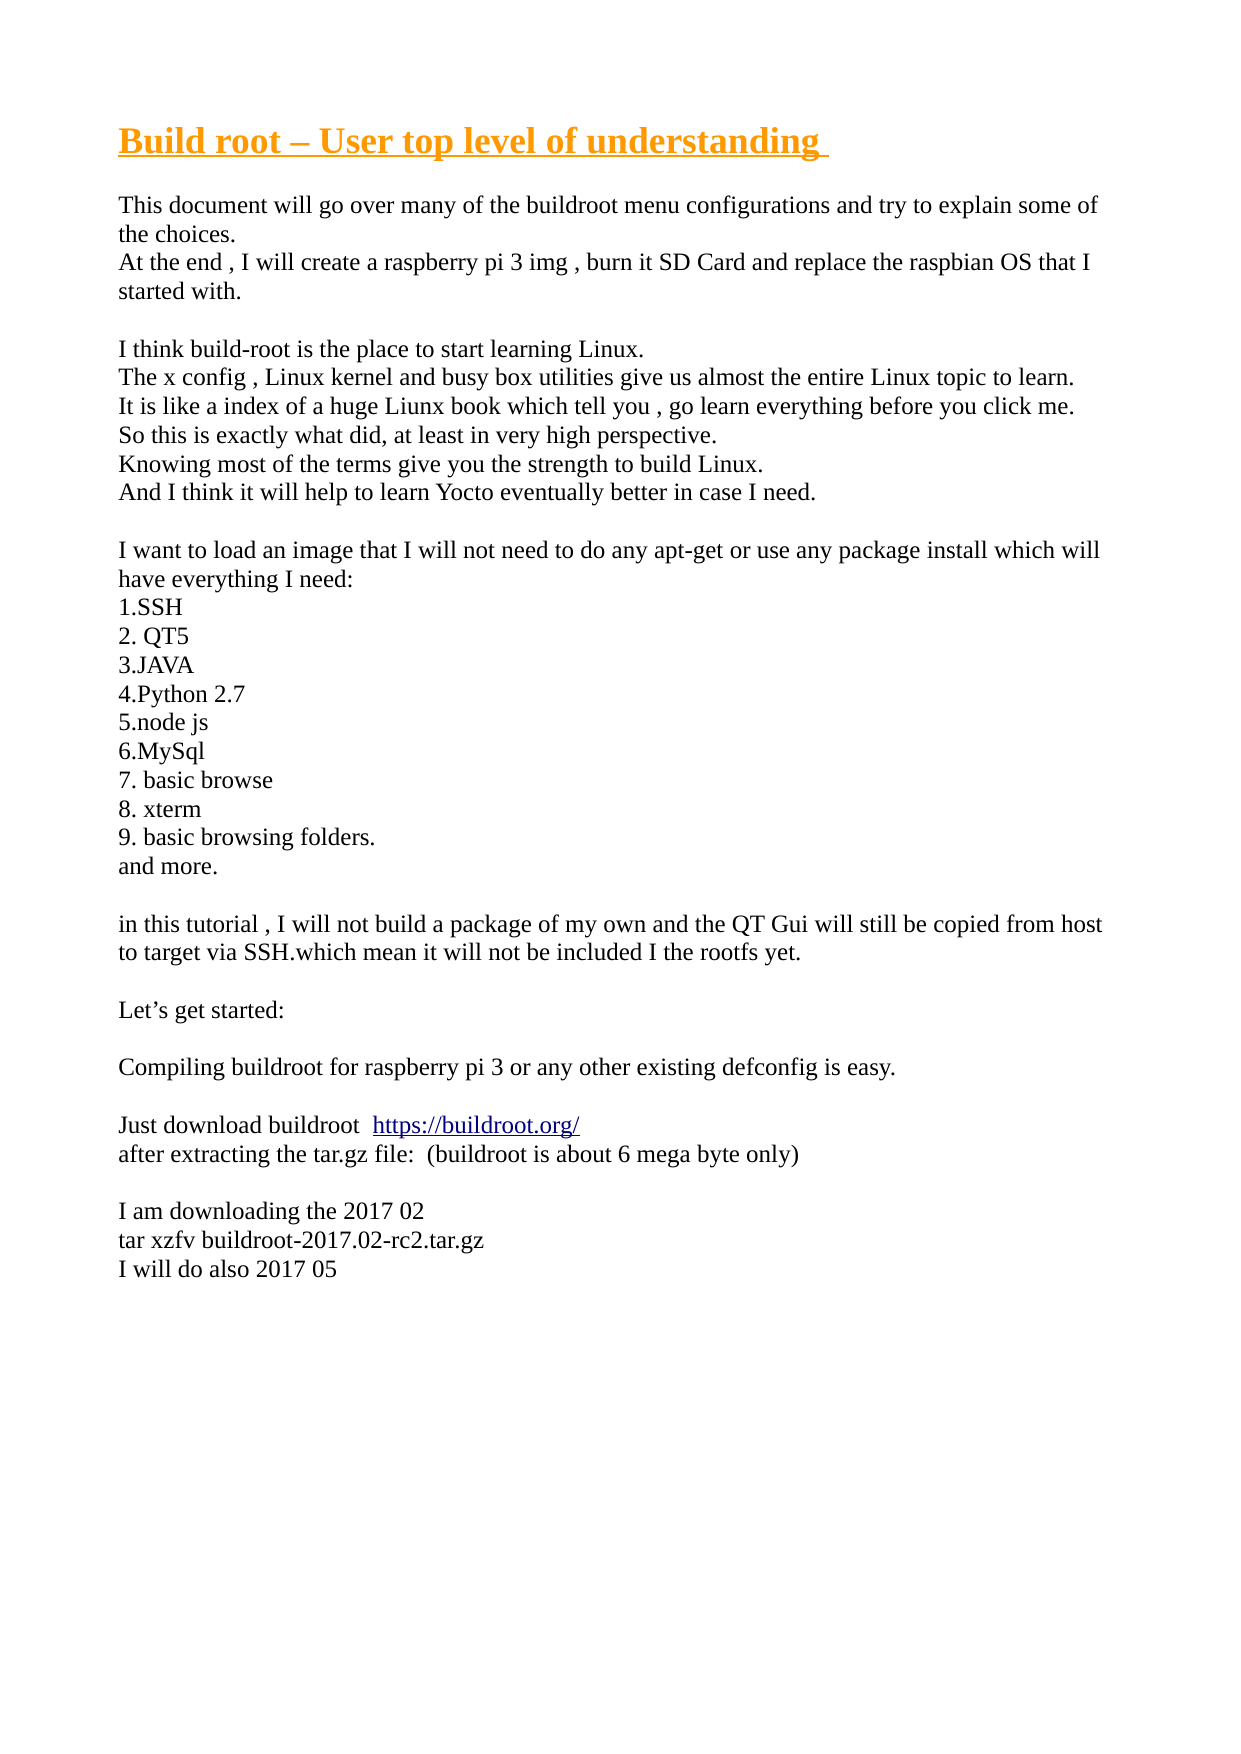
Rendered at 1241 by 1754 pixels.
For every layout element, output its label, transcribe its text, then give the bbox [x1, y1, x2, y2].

text 1.SSH [118, 592, 1122, 621]
text I am downloading the 2017 02 [118, 1196, 1122, 1225]
text Build root – User top level of understanding [118, 118, 1122, 161]
text This document will go over many of the buildroot menu configurations and try to explain some of the choices. [118, 190, 1122, 247]
text tar xzfv buildroot-2017.02-rc2.tar.gz [118, 1225, 1122, 1254]
text It is like a index of a huge Liunx book which tell you , go learn everything before you click me. [118, 391, 1122, 420]
text Compiling buildroot for raspberry pi 3 or any other existing defconfig is easy. [118, 1052, 1122, 1081]
text in this tutorial , I will not build a package of my own and the QT Gui will still be copied from host to target via SSH.which mean it will not be included I the rootfs yet. [118, 909, 1122, 966]
text Just download buildroot https://buildroot.org/ [118, 1110, 1122, 1139]
text The x config , Linux kernel and busy box utilities give us almost the entire Linux topic to learn. [118, 362, 1122, 391]
text 4.Python 2.7 [118, 679, 1122, 707]
text after extracting the tar.gz file: (buildroot is about 6 mega byte only) [118, 1139, 1122, 1167]
text 8. xterm [118, 794, 1122, 822]
text I will do also 2017 05 [118, 1254, 1122, 1282]
text I want to load an image that I will not need to do any apt-get or use any package install which will have everything I need: [118, 535, 1122, 592]
text 7. basic browse [118, 765, 1122, 794]
text And I think it will help to learn Yocto eventually better in case I need. [118, 477, 1122, 506]
text and more. [118, 851, 1122, 880]
text Let’s get started: [118, 995, 1122, 1024]
text 2. QT5 [118, 621, 1122, 650]
text So this is exactly what did, at least in very high perspective. [118, 420, 1122, 449]
text Knowing most of the terms give you the strength to build Linux. [118, 449, 1122, 477]
text 5.node js [118, 707, 1122, 736]
text At the end , I will create a raspberry pi 3 img , burn it SD Card and replace the raspbian OS that I started with. [118, 247, 1122, 305]
text 6.MySql [118, 736, 1122, 765]
text 9. basic browsing folders. [118, 822, 1122, 851]
text I think build-root is the place to start learning Linux. [118, 334, 1122, 362]
text 3.JAVA [118, 650, 1122, 679]
